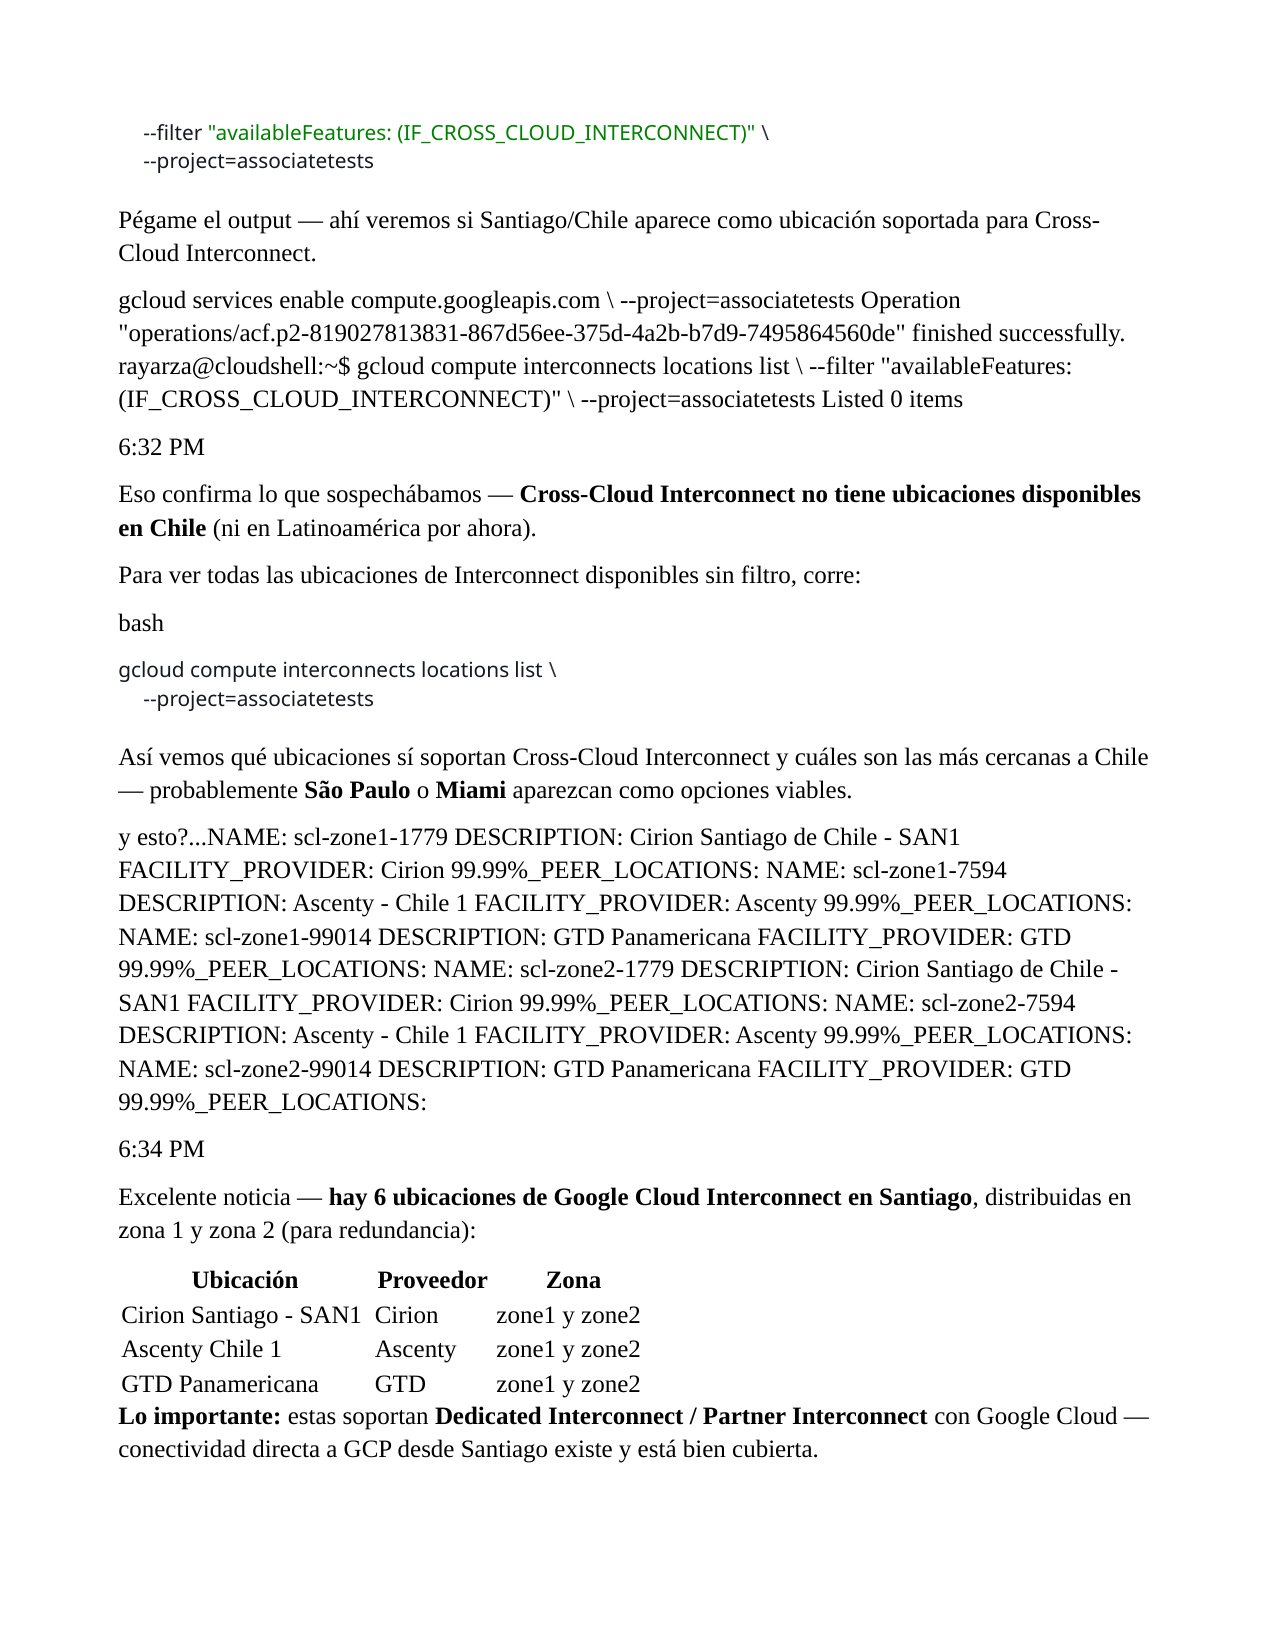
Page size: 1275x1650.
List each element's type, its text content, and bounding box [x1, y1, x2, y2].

table_header Proveedor [372, 1263, 493, 1297]
table_cell Cirion [372, 1297, 493, 1332]
table_header Ubicación [118, 1263, 372, 1297]
table_cell zone1 y zone2 [493, 1366, 653, 1401]
table_cell Cirion Santiago - SAN1 [118, 1297, 372, 1332]
text --filter "availableFeatures: (IF_CROSS_CLOUD_INTERCONNECT)" \ [118, 118, 1157, 147]
table_cell Ascenty Chile 1 [118, 1332, 372, 1366]
text 6:32 PM [118, 432, 1157, 461]
text --project=associatetests [118, 684, 1157, 712]
table_cell GTD Panamericana [118, 1366, 372, 1401]
text Excelente noticia — hay 6 ubicaciones de Google Cloud Interconnect en Santiago, distribuidas en zona 1 y zona 2 (para redundancia): [118, 1182, 1157, 1244]
text Así vemos qué ubicaciones sí soportan Cross-Cloud Interconnect y cuáles son las más cercanas a Chile — probablemente São Paulo o Miami aparezcan como opciones viables. [118, 742, 1157, 804]
text --project=associatetests [118, 147, 1157, 175]
table_header Zona [493, 1263, 653, 1297]
table_cell GTD [372, 1366, 493, 1401]
table_cell zone1 y zone2 [493, 1332, 653, 1366]
text gcloud services enable compute.googleapis.com \ --project=associatetests Operation "operations/acf.p2-819027813831-867d56ee-375d-4a2b-b7d9-7495864560de" finished successfully. rayarza@cloudshell:~$ gcloud compute interconnects locations list \ --filter "availableFeatures: (IF_CROSS_CLOUD_INTERCONNECT)" \ --project=associatetests Listed 0 items [118, 285, 1157, 413]
text y esto?...NAME: scl-zone1-1779 DESCRIPTION: Cirion Santiago de Chile - SAN1 FACILITY_PROVIDER: Cirion 99.99%_PEER_LOCATIONS: NAME: scl-zone1-7594 DESCRIPTION: Ascenty - Chile 1 FACILITY_PROVIDER: Ascenty 99.99%_PEER_LOCATIONS: NAME: scl-zone1-99014 DESCRIPTION: GTD Panamericana FACILITY_PROVIDER: GTD 99.99%_PEER_LOCATIONS: NAME: scl-zone2-1779 DESCRIPTION: Cirion Santiago de Chile - SAN1 FACILITY_PROVIDER: Cirion 99.99%_PEER_LOCATIONS: NAME: scl-zone2-7594 DESCRIPTION: Ascenty - Chile 1 FACILITY_PROVIDER: Ascenty 99.99%_PEER_LOCATIONS: NAME: scl-zone2-99014 DESCRIPTION: GTD Panamericana FACILITY_PROVIDER: GTD 99.99%_PEER_LOCATIONS: [118, 822, 1157, 1115]
table_cell zone1 y zone2 [493, 1297, 653, 1332]
text Pégame el output — ahí veremos si Santiago/Chile aparece como ubicación soportada para Cross-Cloud Interconnect. [118, 205, 1157, 266]
table_cell Ascenty [372, 1332, 493, 1366]
text bash [118, 608, 1157, 637]
text Lo importante: estas soportan Dedicated Interconnect / Partner Interconnect con Google Cloud — conectividad directa a GCP desde Santiago existe y está bien cubierta. [118, 1401, 1157, 1463]
text Para ver todas las ubicaciones de Interconnect disponibles sin filtro, corre: [118, 560, 1157, 589]
text gcloud compute interconnects locations list \ [118, 655, 1157, 684]
text 6:34 PM [118, 1134, 1157, 1163]
text Eso confirma lo que sospechábamos — Cross-Cloud Interconnect no tiene ubicaciones disponibles en Chile (ni en Latinoamérica por ahora). [118, 479, 1157, 541]
